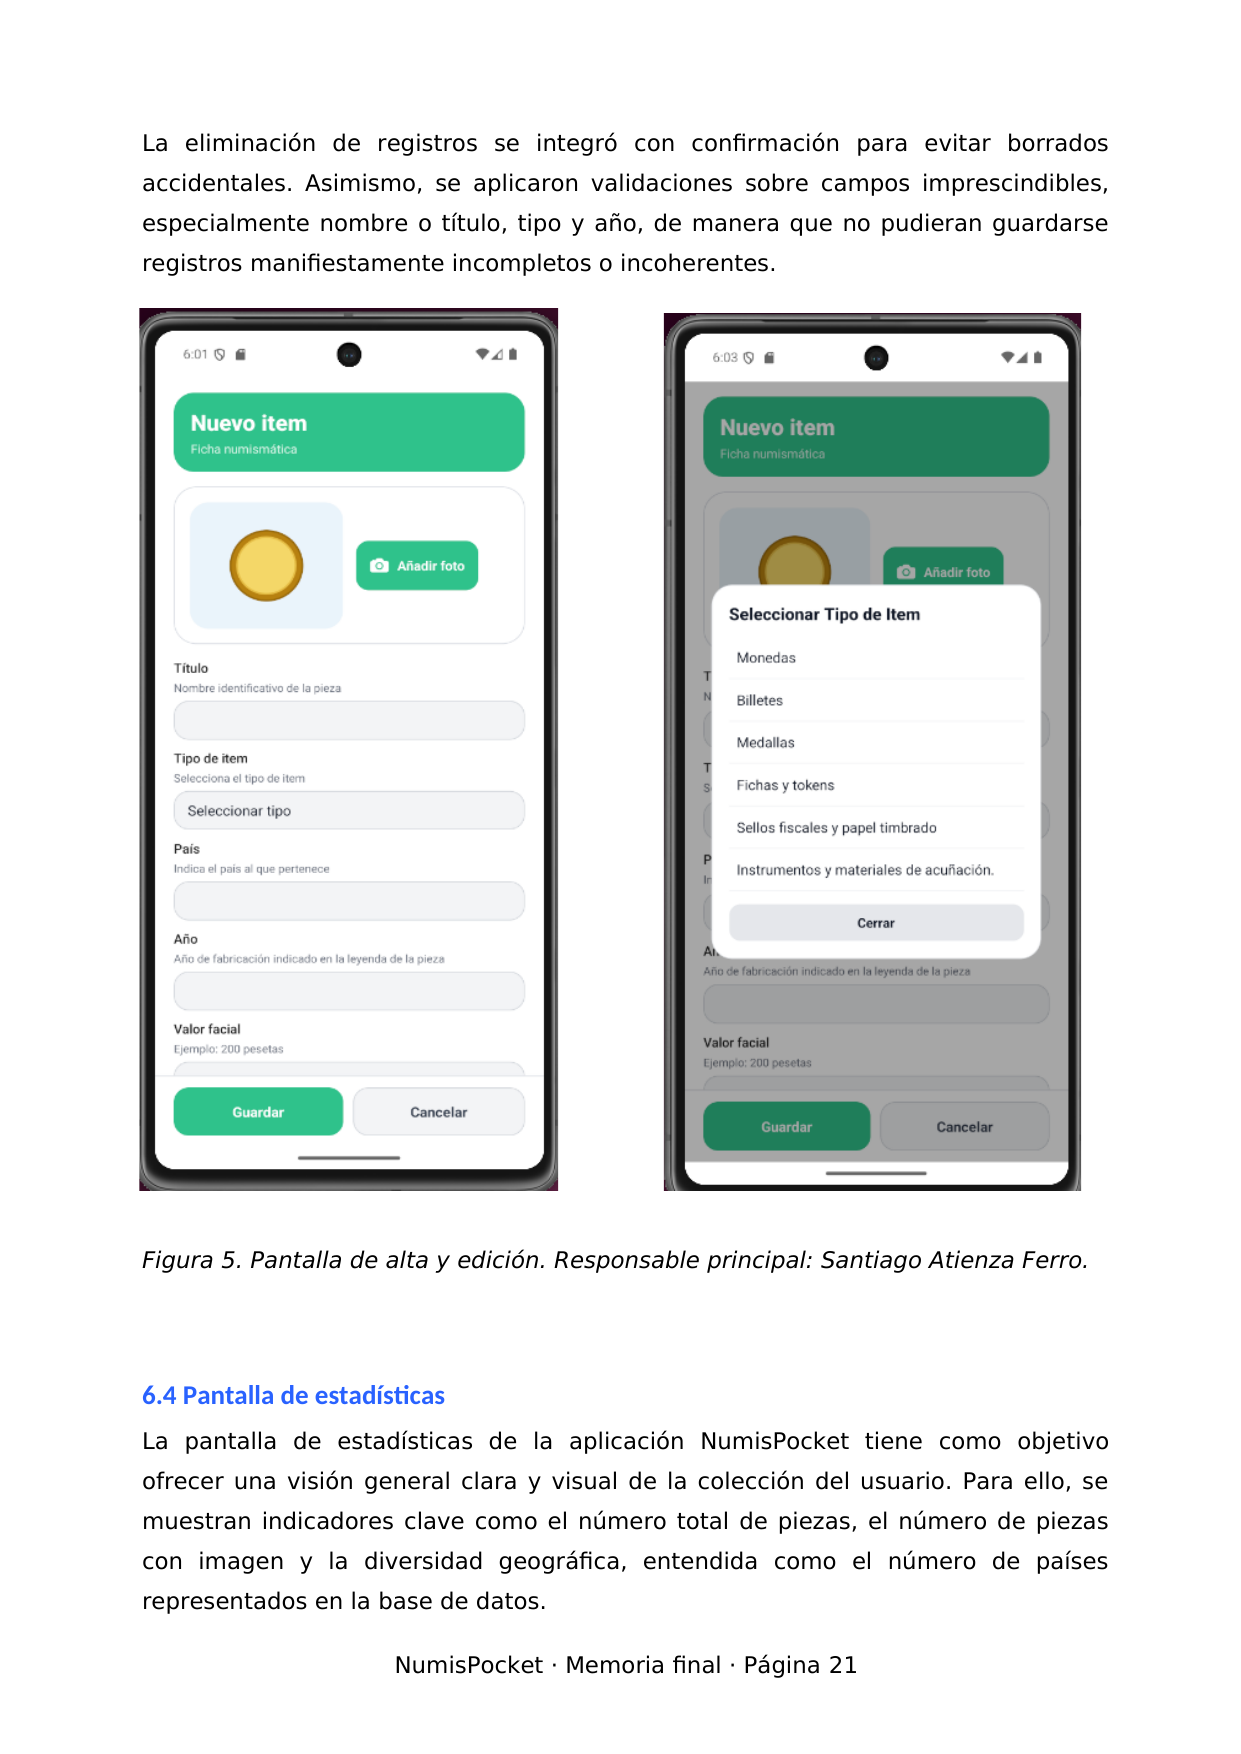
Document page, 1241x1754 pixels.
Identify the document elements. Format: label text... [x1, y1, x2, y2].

subtitle 6.4 Pantalla de estadísticas [142, 1378, 1110, 1412]
text Figura 5. Pantalla de alta y edición. Responsable principal: Santiago Atienza Ferro. [142, 1247, 1110, 1274]
picture [139, 308, 559, 1191]
text La pantalla de estadísticas de la aplicación NumisPocket tiene como objetivo ofrecer una visión general clara y visual de la colección del usuario. Para ello, se muestran indicadores clave como el número total de piezas, el número de piezas con imagen y la diversidad geográfica, entendida como el número de países representados en la base de datos. [142, 1428, 1110, 1615]
text La eliminación de registros se integró con confirmación para evitar borrados accidentales. Asimismo, se aplicaron validaciones sobre campos imprescindibles, especialmente nombre o título, tipo y año, de manera que no pudieran guardarse registros manifiestamente incompletos o incoherentes. [142, 130, 1110, 277]
picture [663, 313, 1082, 1191]
